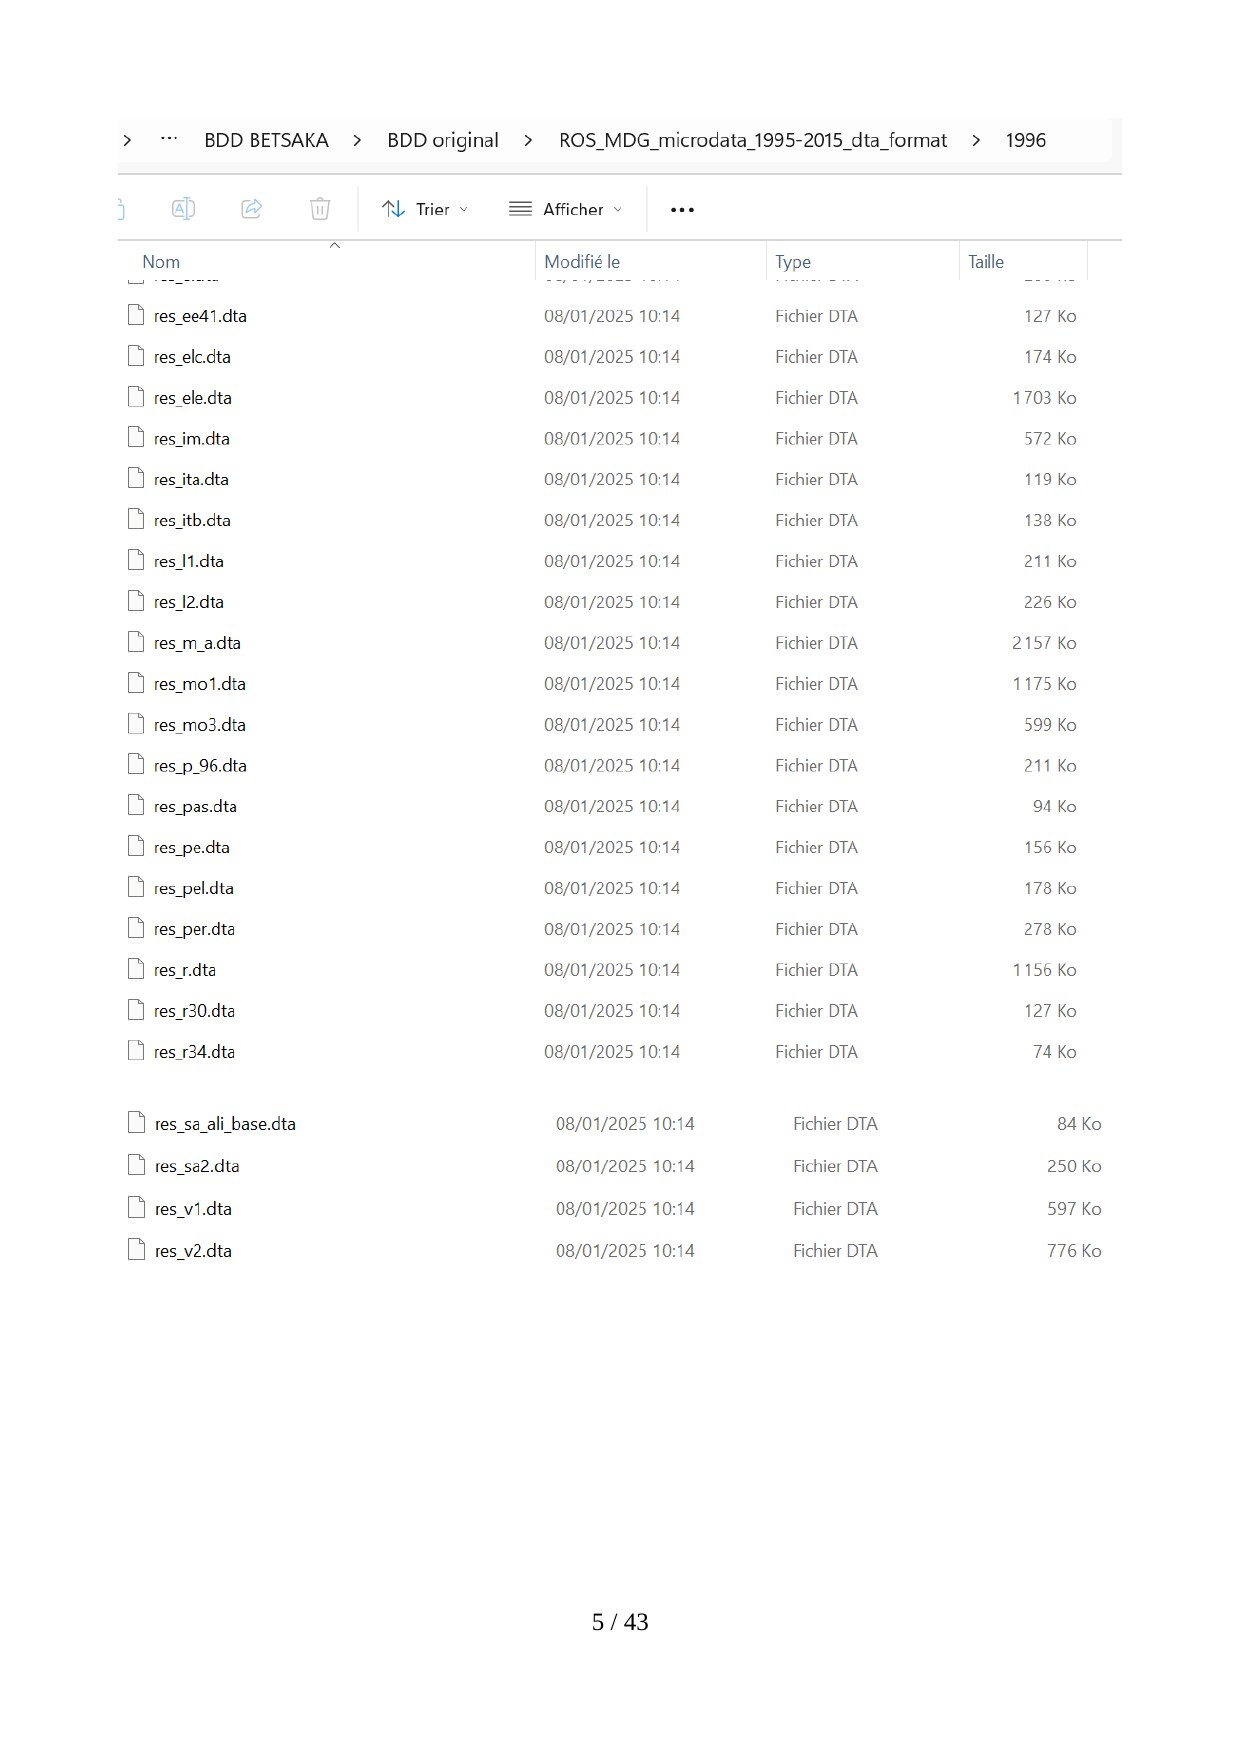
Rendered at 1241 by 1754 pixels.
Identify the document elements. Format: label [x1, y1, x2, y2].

picture [118, 1107, 1123, 1278]
picture [118, 118, 1123, 1079]
